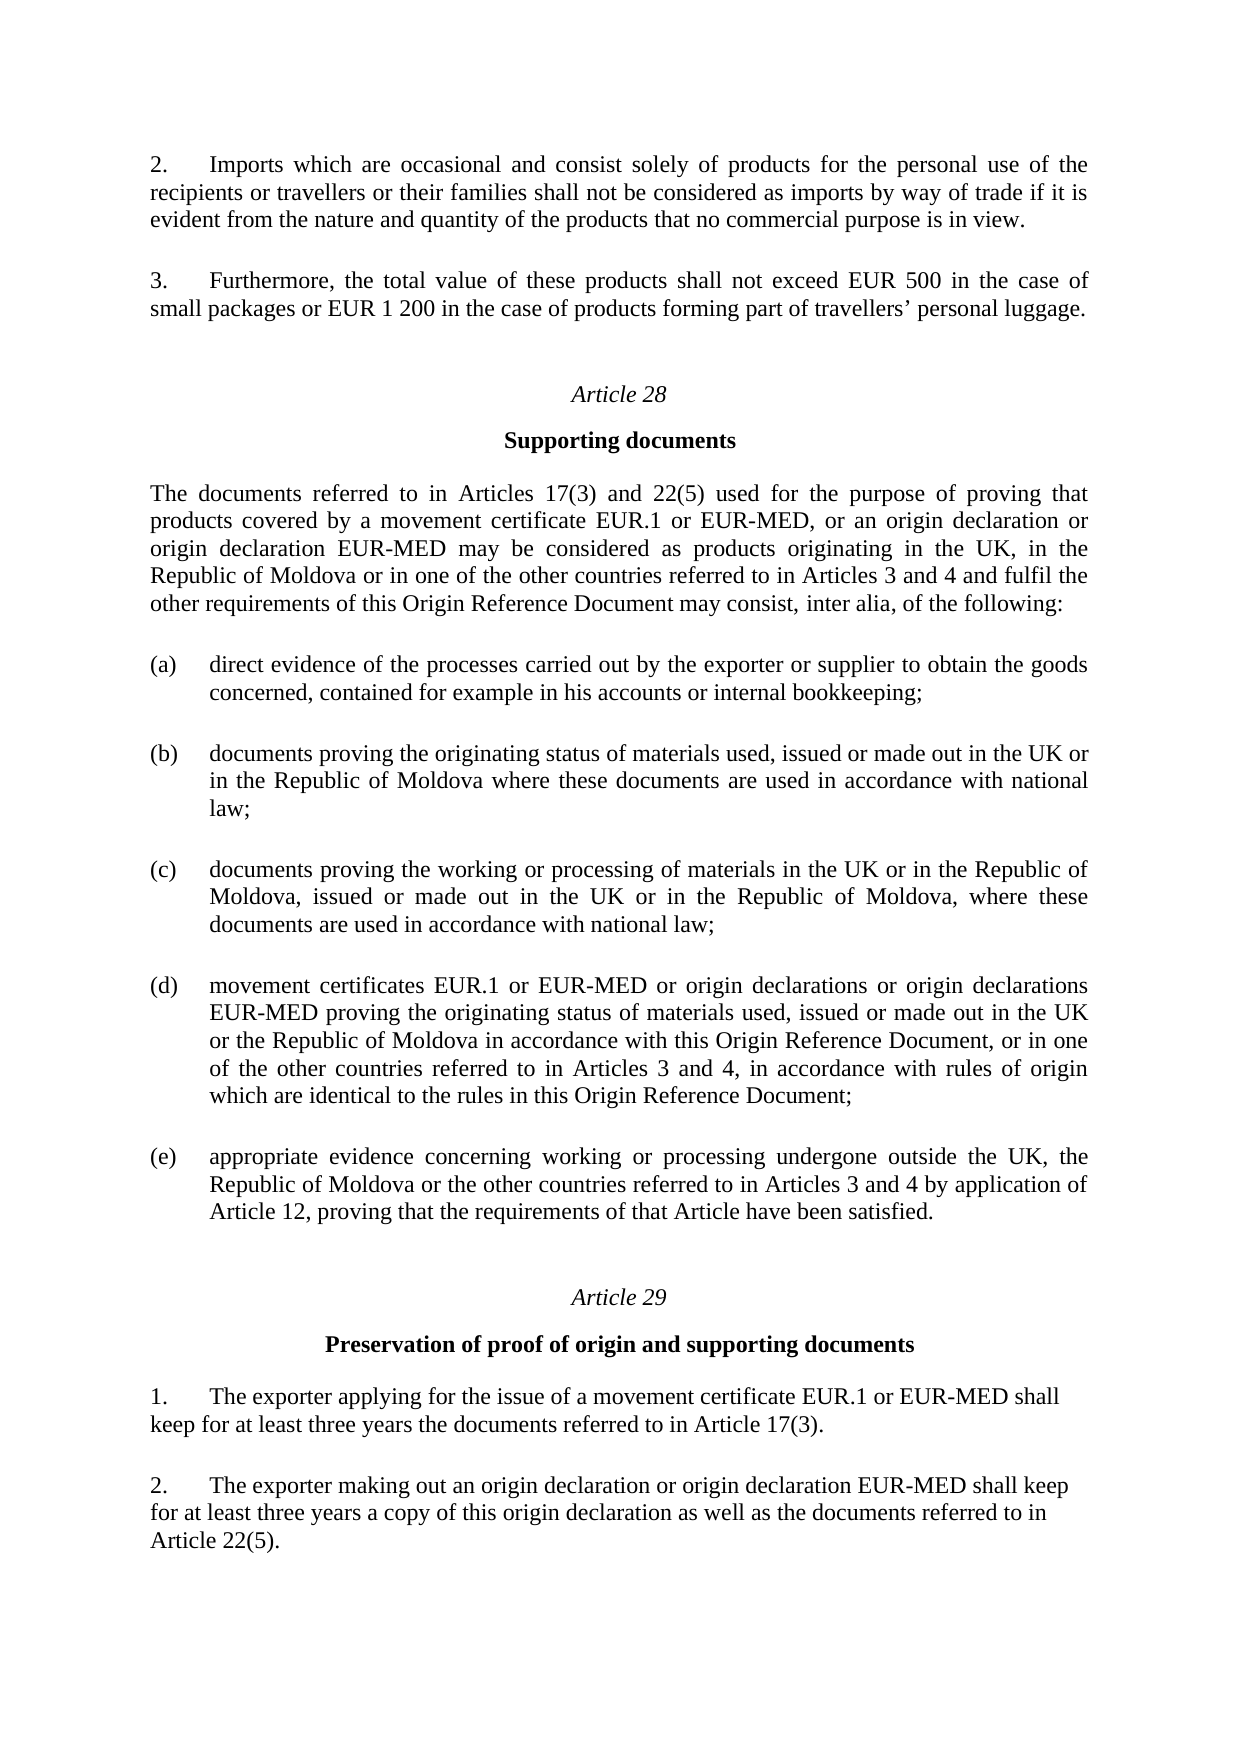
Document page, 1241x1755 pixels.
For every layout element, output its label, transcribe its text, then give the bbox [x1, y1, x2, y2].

list movement certificates EUR.1 or EUR-MED or origin declarations or origin declarations EUR-MED proving the originating status of materials used, issued or made out in the UK or the Republic of Moldova in accordance with this Origin Reference Document, or in one of the other countries referred to in Articles 3 and 4, in accordance with rules of origin which are identical to the rules in this Origin Reference Document; [150, 971, 1090, 1109]
list direct evidence of the processes carried out by the exporter or supplier to obtain the goods concerned, contained for example in his accounts or internal bookkeeping; [150, 650, 1090, 705]
list documents proving the working or processing of materials in the UK or in the Republic of Moldova, issued or made out in the UK or in the Republic of Moldova, where these documents are used in accordance with national law; [150, 855, 1090, 937]
text The documents referred to in Articles 17(3) and 22(5) used for the purpose of proving that products covered by a movement certificate EUR.1 or EUR-MED, or an origin declaration or origin declaration EUR-MED may be considered as products originating in the UK, in the Republic of Moldova or in one of the other countries referred to in Articles 3 and 4 and fulfil the other requirements of this Origin Reference Document may consist, inter alia, of the following: [150, 479, 1090, 617]
list appropriate evidence concerning working or processing undergone outside the UK, the Republic of Moldova or the other countries referred to in Articles 3 and 4 by application of Article 12, proving that the requirements of that Article have been satisfied. [150, 1142, 1090, 1225]
list documents proving the originating status of materials used, issued or made out in the UK or in the Republic of Moldova where these documents are used in accordance with national law; [150, 738, 1090, 821]
list The exporter applying for the issue of a movement certificate EUR.1 or EUR-MED shall keep for at least three years the documents referred to in Article 17(3). [150, 1382, 1090, 1437]
text Article 29 [150, 1283, 1090, 1311]
list Imports which are occasional and consist solely of products for the personal use of the recipients or travellers or their families shall not be considered as imports by way of trade if it is evident from the nature and quantity of the products that no commercial purpose is in view. [150, 150, 1090, 233]
text Supporting documents [150, 426, 1090, 454]
list Furthermore, the total value of these products shall not exceed EUR 500 in the case of small packages or EUR 1 200 in the case of products forming part of travellers’ personal luggage. [150, 266, 1090, 321]
text Preservation of proof of origin and supporting documents [150, 1330, 1090, 1357]
list The exporter making out an origin declaration or origin declaration EUR-MED shall keep for at least three years a copy of this origin declaration as well as the documents referred to in Article 22(5). [150, 1471, 1090, 1554]
text Article 28 [150, 380, 1090, 407]
